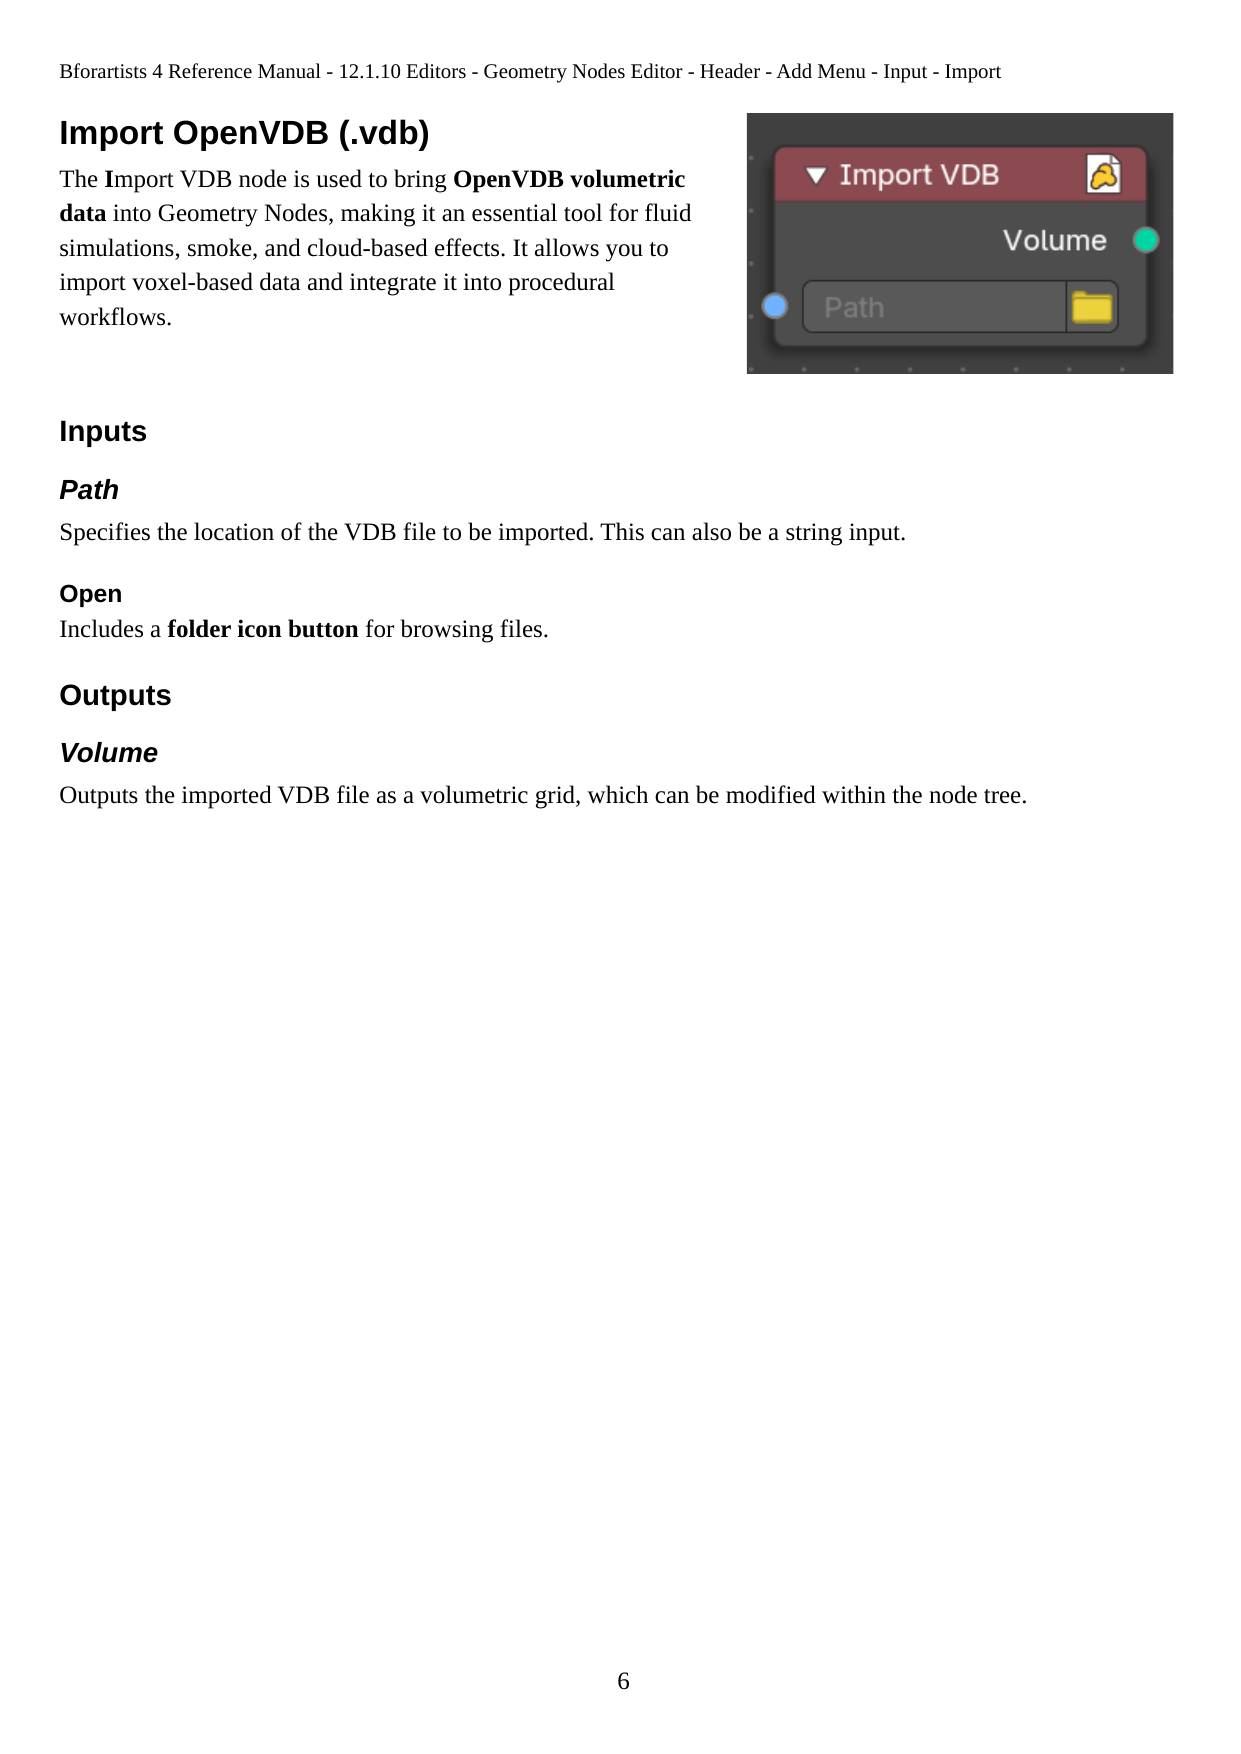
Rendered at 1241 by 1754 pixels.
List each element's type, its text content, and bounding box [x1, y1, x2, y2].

subtitle Inputs [59, 414, 1181, 448]
text Outputs the imported VDB file as a volumetric grid, which can be modified within the node tree. [59, 781, 1181, 809]
subtitle Open [59, 579, 1181, 608]
text Specifies the location of the VDB file to be imported. This can also be a string input. [59, 517, 1181, 546]
text The Import VDB node is used to bring OpenVDB volumetric data into Geometry Nodes, making it an essential tool for fluid simulations, smoke, and cloud-based effects. It allows you to import voxel-based data and integrate it into procedural workflows. [59, 164, 746, 330]
subtitle Import OpenVDB (.vdb) [59, 113, 746, 151]
picture [746, 113, 1174, 374]
subtitle Path [59, 473, 1181, 505]
subtitle Outputs [59, 677, 1181, 711]
text Includes a folder icon button for browsing files. [59, 614, 1181, 643]
subtitle Volume [59, 736, 1181, 768]
